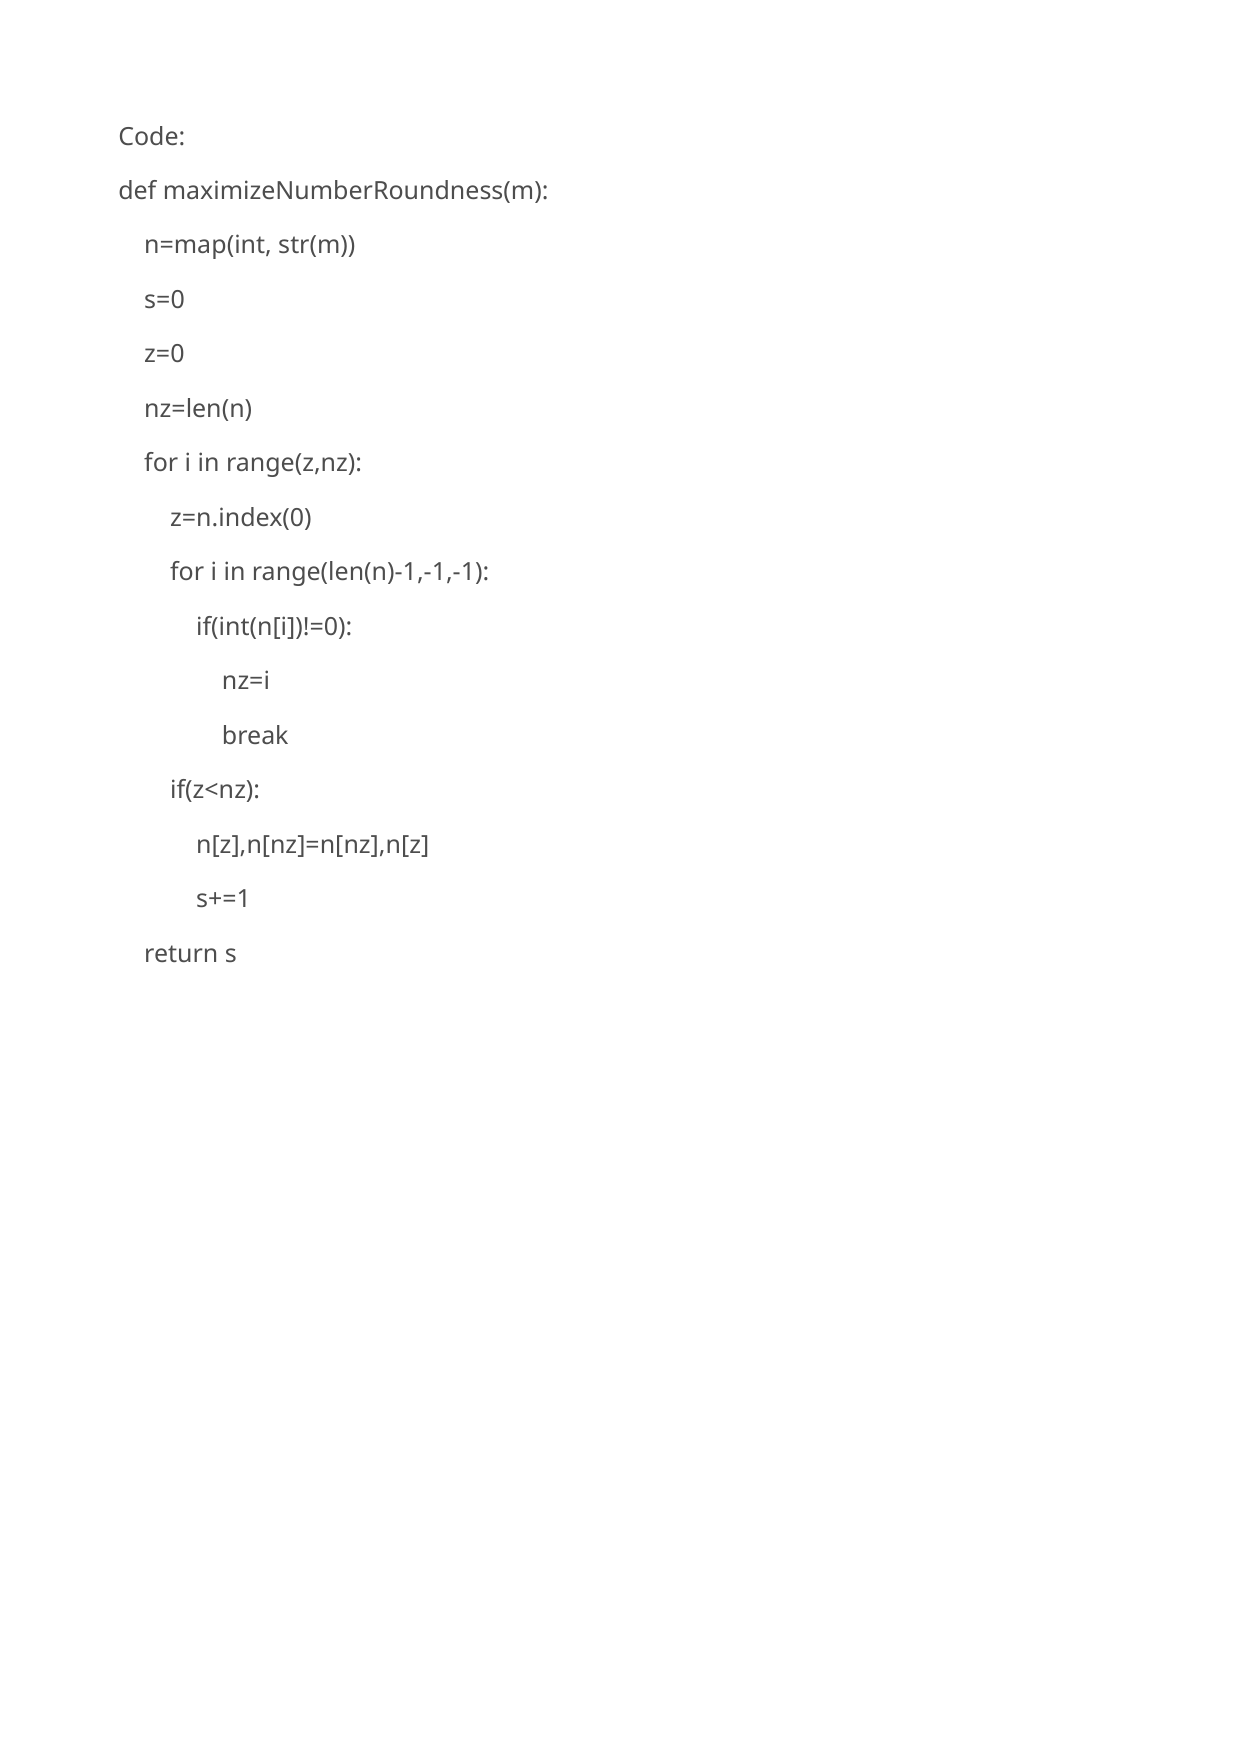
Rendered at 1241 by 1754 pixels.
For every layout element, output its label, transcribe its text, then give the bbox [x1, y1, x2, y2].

text n[z],n[nz]=n[nz],n[z] [118, 826, 1122, 860]
text n=map(int, str(m)) [118, 227, 1122, 261]
text for i in range(z,nz): [118, 445, 1122, 479]
text def maximizeNumberRoundness(m): [118, 173, 1122, 207]
text if(z<nz): [118, 772, 1122, 806]
text if(int(n[i])!=0): [118, 608, 1122, 642]
text nz=len(n) [118, 391, 1122, 424]
text Code: [118, 118, 1122, 152]
text break [118, 717, 1122, 751]
text z=n.index(0) [118, 499, 1122, 533]
text s+=1 [118, 881, 1122, 915]
text z=0 [118, 336, 1122, 370]
text nz=i [118, 663, 1122, 697]
text return s [118, 935, 1122, 969]
text for i in range(len(n)-1,-1,-1): [118, 554, 1122, 588]
text s=0 [118, 282, 1122, 316]
